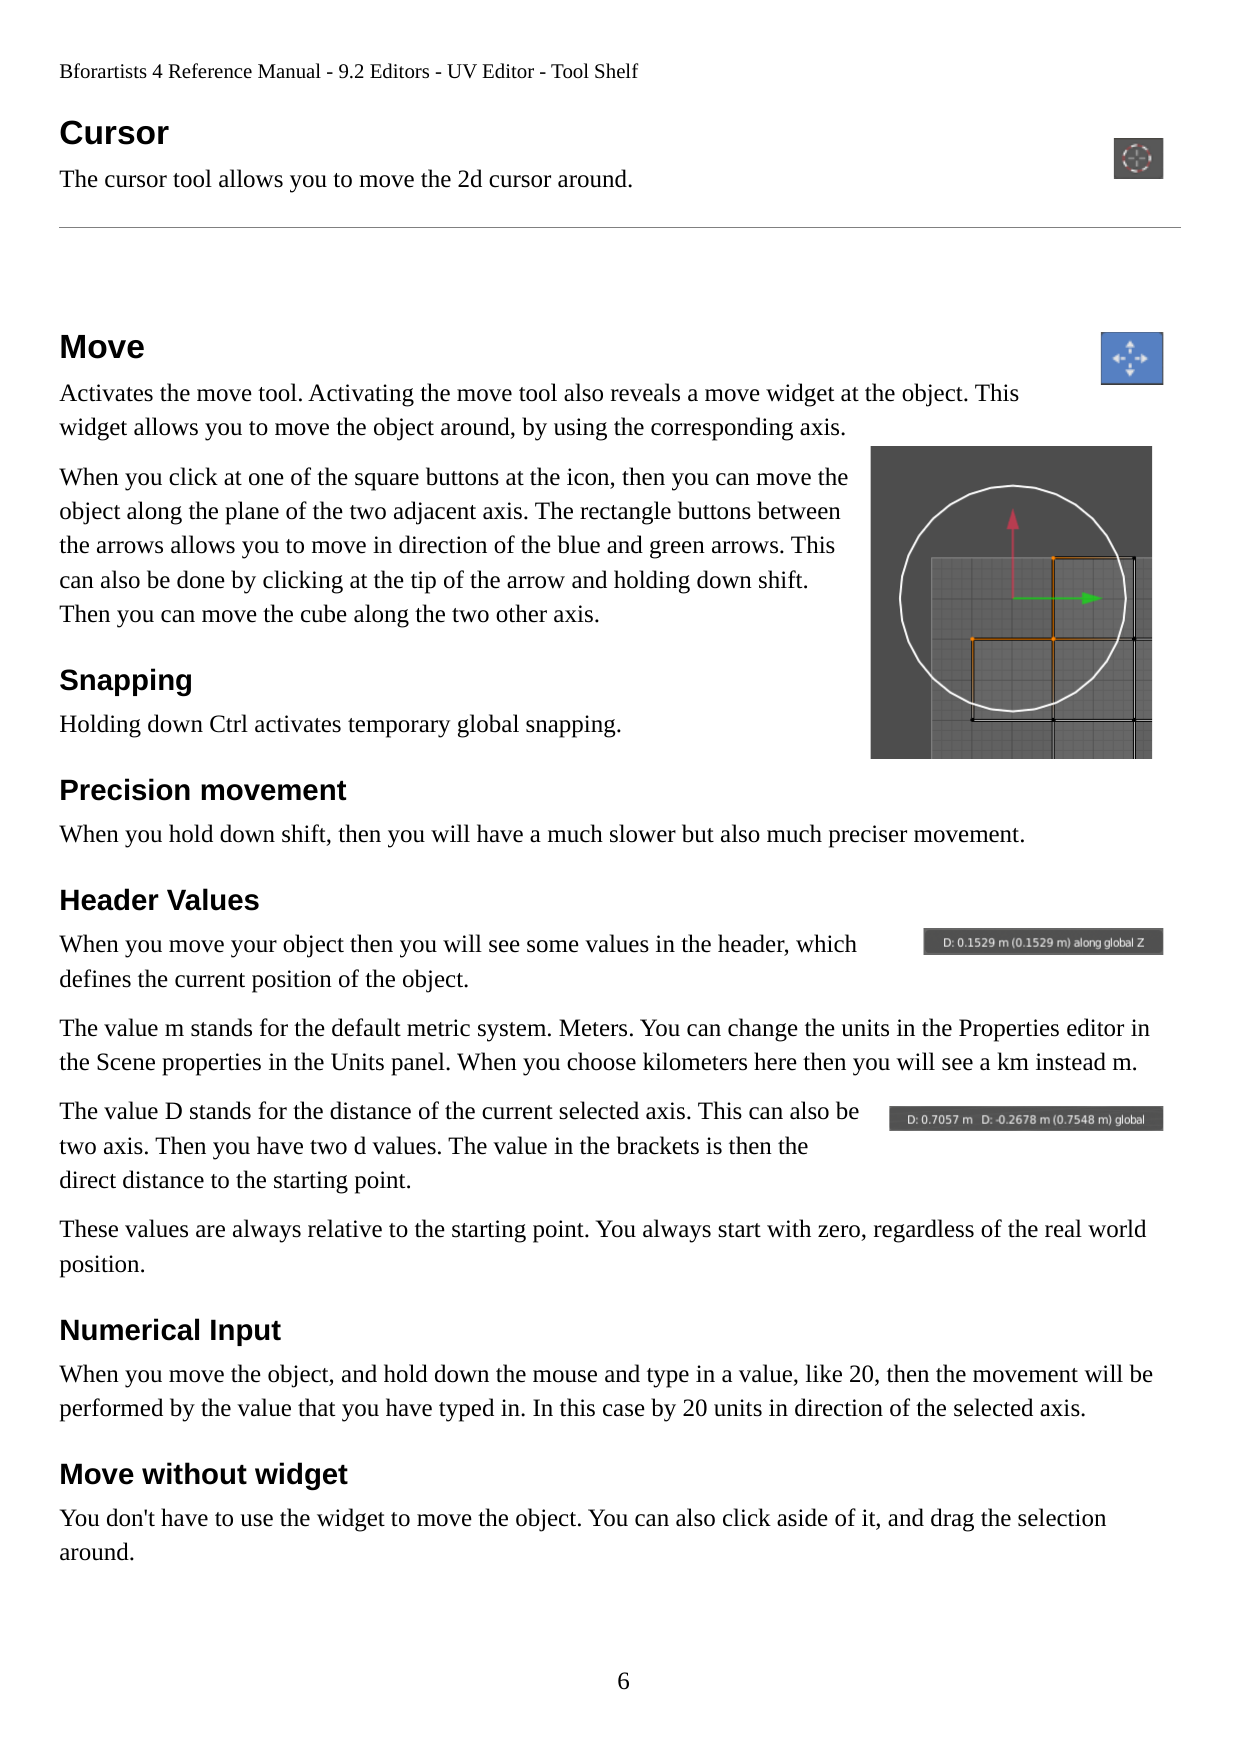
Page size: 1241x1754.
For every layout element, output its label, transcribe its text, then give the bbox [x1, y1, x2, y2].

text The cursor tool allows you to move the 2d cursor around. [59, 164, 1181, 192]
text These values are always relative to the starting point. You always start with zero, regardless of the real world position. [59, 1214, 1181, 1277]
subtitle Snapping [59, 663, 870, 697]
text You don't have to use the widget to move the object. You can also click aside of it, and drag the selection around. [59, 1503, 1181, 1566]
subtitle Move without widget [59, 1457, 1181, 1491]
subtitle [1153, 663, 1181, 697]
text When you hold down shift, then you will have a much slower but also much preciser movement. [59, 819, 1181, 848]
subtitle Move [59, 327, 1181, 366]
subtitle Cursor [59, 113, 1181, 151]
subtitle Numerical Input [59, 1312, 1181, 1346]
text Holding down Ctrl activates temporary global snapping. [59, 709, 870, 738]
picture [870, 446, 1153, 759]
text Activates the move tool. Activating the move tool also reveals a move widget at the object. This widget allows you to move the object around, by using the corresponding axis. [59, 378, 1181, 441]
text The value m stands for the default metric system. Meters. You can change the units in the Properties editor in the Scene properties in the Units panel. When you choose kilometers here then you will see a km instead m. [59, 1013, 1181, 1076]
picture [1100, 332, 1164, 385]
picture [889, 1106, 1164, 1131]
text When you move your object then you will see some values in the header, which defines the current position of the object. [59, 929, 1181, 992]
subtitle Header Values [59, 883, 1181, 917]
subtitle Precision movement [59, 773, 1181, 807]
text The value D stands for the distance of the current selected axis. This can also be two axis. Then you have two d values. The value in the brackets is then the direct distance to the starting point. [59, 1096, 1181, 1194]
picture [923, 928, 1164, 955]
text When you move the object, and hold down the mouse and type in a value, like 20, then the movement will be performed by the value that you have typed in. In this case by 20 units in direction of the selected axis. [59, 1359, 1181, 1422]
text When you click at one of the square buttons at the icon, then you can move the object along the plane of the two adjacent axis. The rectangle buttons between the arrows allows you to move in direction of the blue and green arrows. This can also be done by clicking at the tip of the arrow and holding down shift. Then you can move the cube along the two other axis. [59, 462, 870, 628]
picture [1113, 138, 1164, 179]
